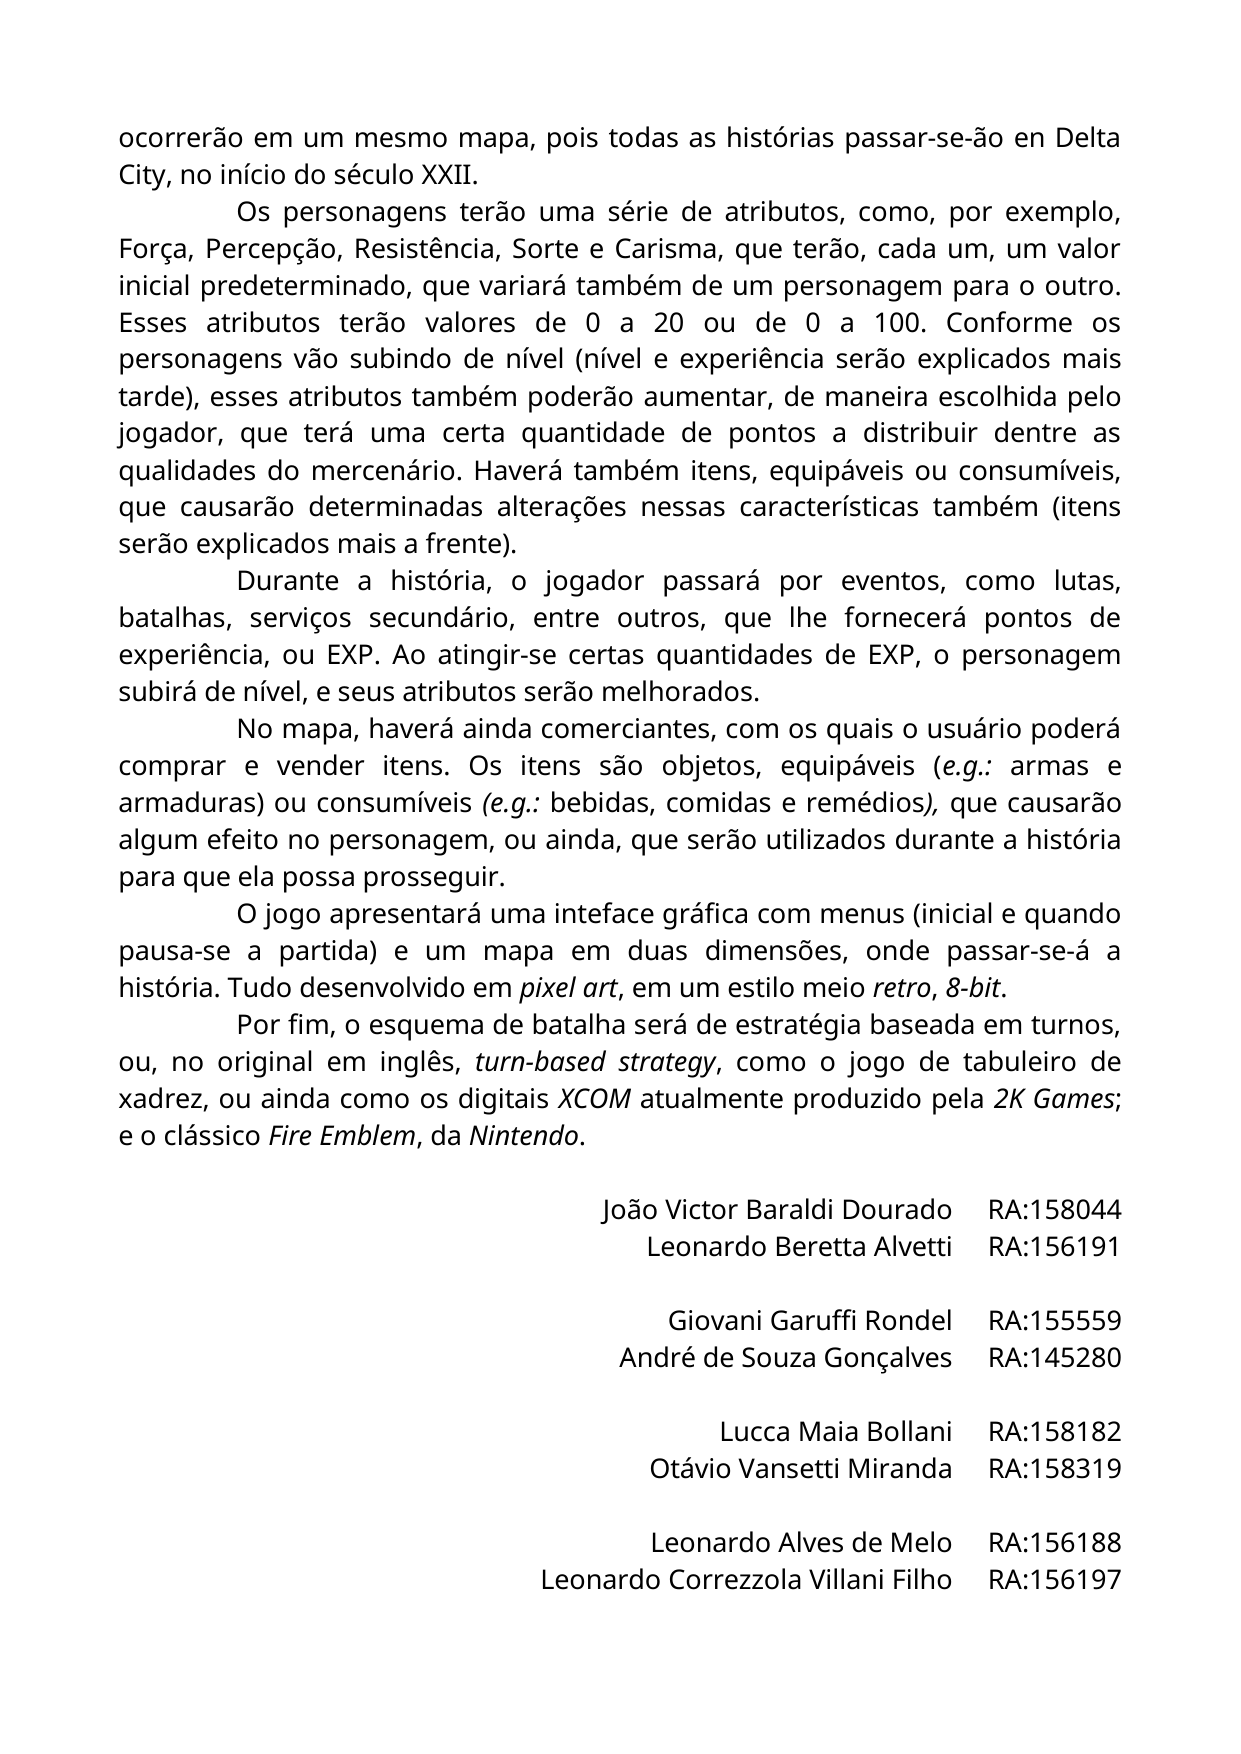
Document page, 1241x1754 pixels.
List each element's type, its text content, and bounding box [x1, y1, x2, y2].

text Leonardo Beretta Alvetti RA:156191 [118, 1227, 1122, 1264]
text Leonardo Correzzola Villani Filho RA:156197 [118, 1560, 1122, 1597]
text Leonardo Alves de Melo RA:156188 [118, 1523, 1122, 1560]
text Durante a história, o jogador passará por eventos, como lutas, batalhas, serviços secundário, entre outros, que lhe fornecerá pontos de experiência, ou EXP. Ao atingir-se certas quantidades de EXP, o personagem subirá de nível, e seus atributos serão melhorados. [118, 562, 1122, 710]
text O jogo apresentará uma inteface gráfica com menus (inicial e quando pausa-se a partida) e um mapa em duas dimensões, onde passar-se-á a história. Tudo desenvolvido em pixel art, em um estilo meio retro, 8-bit. [118, 895, 1122, 1006]
text André de Souza Gonçalves RA:145280 [118, 1338, 1122, 1375]
text No mapa, haverá ainda comerciantes, com os quais o usuário poderá comprar e vender itens. Os itens são objetos, equipáveis (e.g.: armas e armaduras) ou consumíveis (e.g.: bebidas, comidas e remédios), que causarão algum efeito no personagem, ou ainda, que serão utilizados durante a história para que ela possa prosseguir. [118, 710, 1122, 895]
text ocorrerão em um mesmo mapa, pois todas as histórias passar-se-ão en Delta City, no início do século XXII. [118, 118, 1122, 192]
text Otávio Vansetti Miranda RA:158319 [118, 1449, 1122, 1486]
text Por fim, o esquema de batalha será de estratégia baseada em turnos, ou, no original em inglês, turn-based strategy, como o jogo de tabuleiro de xadrez, ou ainda como os digitais XCOM atualmente produzido pela 2K Games; e o clássico Fire Emblem, da Nintendo. [118, 1006, 1122, 1153]
text Os personagens terão uma série de atributos, como, por exemplo, Força, Percepção, Resistência, Sorte e Carisma, que terão, cada um, um valor inicial predeterminado, que variará também de um personagem para o outro. Esses atributos terão valores de 0 a 20 ou de 0 a 100. Conforme os personagens vão subindo de nível (nível e experiência serão explicados mais tarde), esses atributos também poderão aumentar, de maneira escolhida pelo jogador, que terá uma certa quantidade de pontos a distribuir dentre as qualidades do mercenário. Haverá também itens, equipáveis ou consumíveis, que causarão determinadas alterações nessas características também (itens serão explicados mais a frente). [118, 192, 1122, 562]
text Giovani Garuffi Rondel RA:155559 [118, 1301, 1122, 1338]
text Lucca Maia Bollani RA:158182 [118, 1412, 1122, 1449]
text João Victor Baraldi Dourado RA:158044 [118, 1191, 1122, 1227]
